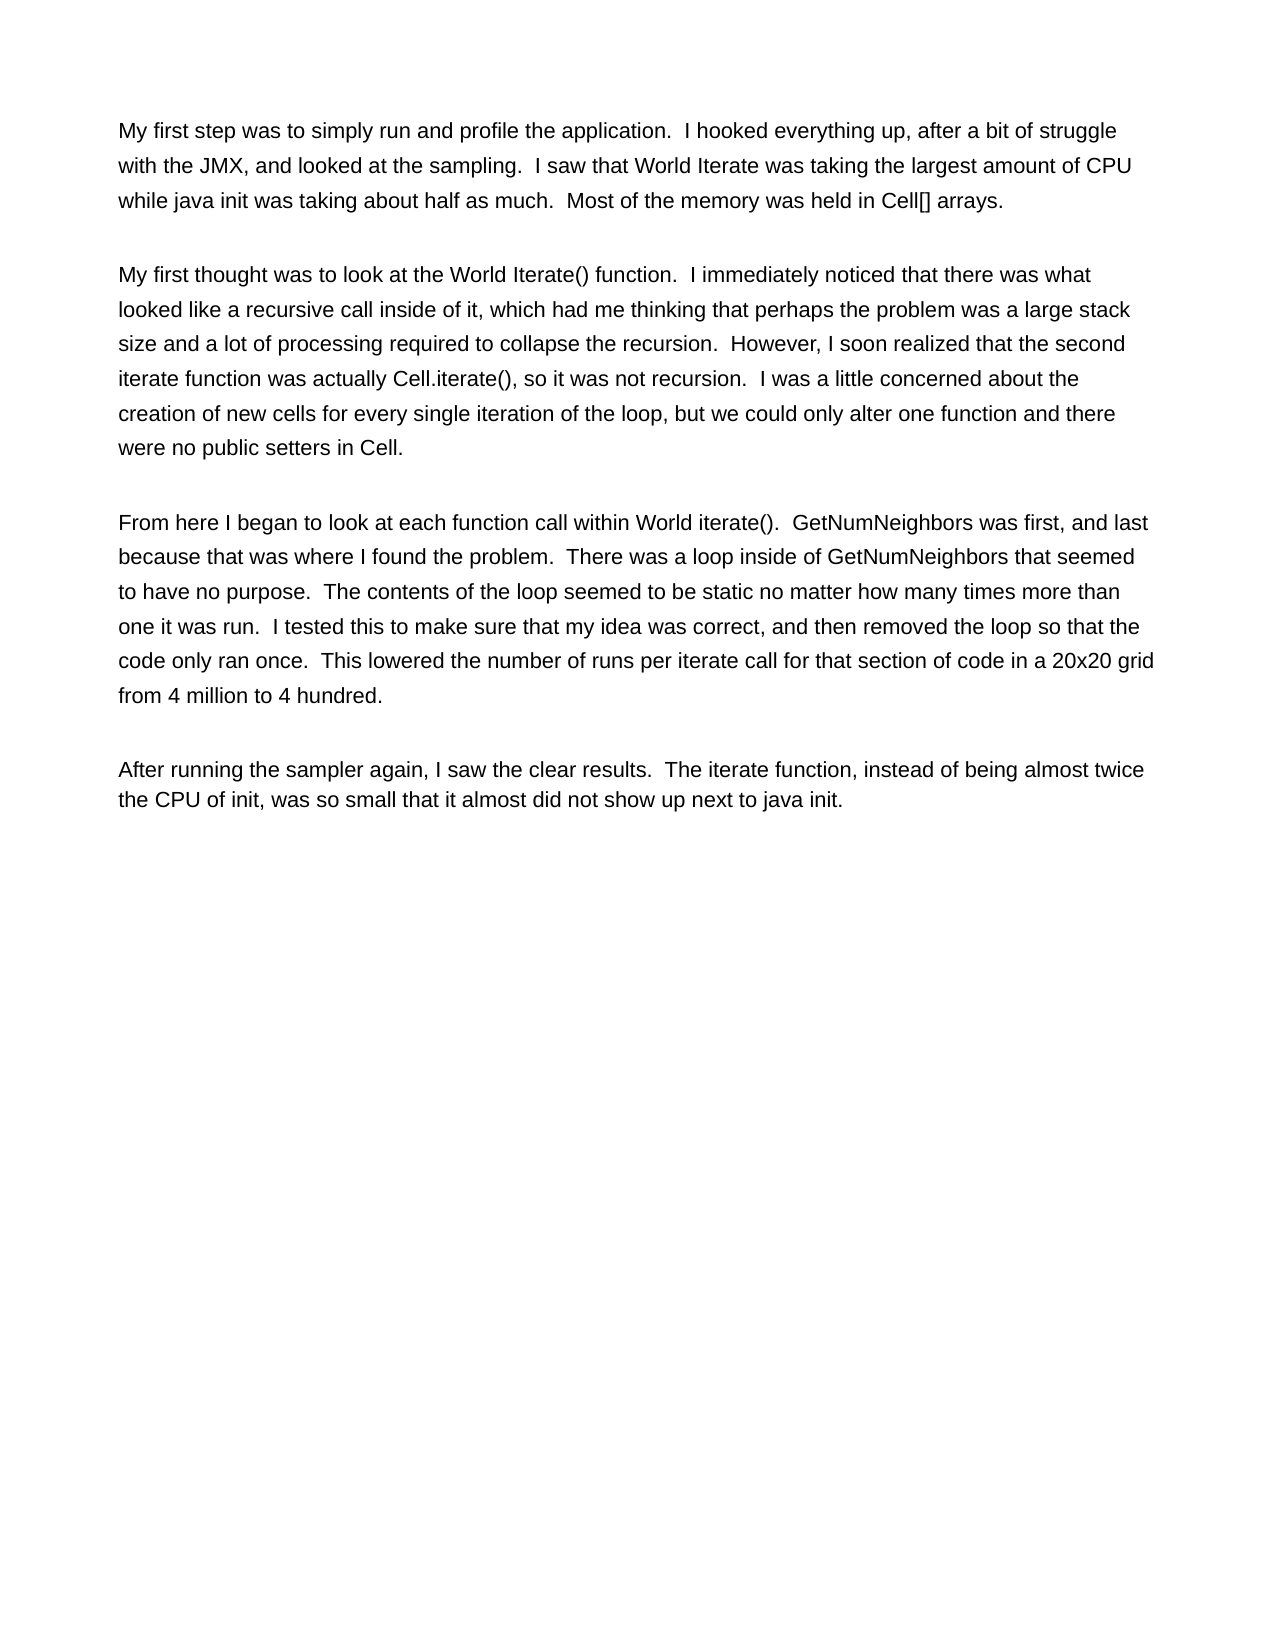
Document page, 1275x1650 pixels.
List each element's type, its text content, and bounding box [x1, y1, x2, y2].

text My first thought was to look at the World Iterate() function. I immediately noticed that there was what looked like a recursive call inside of it, which had me thinking that perhaps the problem was a large stack size and a lot of processing required to collapse the recursion. However, I soon realized that the second iterate function was actually Cell.iterate(), so it was not recursion. I was a little concerned about the creation of new cells for every single iteration of the loop, but we could only alter one function and there were no public setters in Cell. [118, 262, 1157, 460]
text My first step was to simply run and profile the application. I hooked everything up, after a bit of struggle with the JMX, and looked at the sampling. I saw that World Iterate was taking the largest amount of CPU while java init was taking about half as much. Most of the memory was held in Cell[] arrays. [118, 118, 1157, 213]
text From here I began to look at each function call within World iterate(). GetNumNeighbors was first, and last because that was where I found the problem. There was a loop inside of GetNumNeighbors that seemed to have no purpose. The contents of the loop seemed to be static no matter how many times more than one it was run. I tested this to make sure that my idea was correct, and then removed the loop so that the code only ran once. This lowered the number of runs per iterate call for that section of code in a 20x20 grid from 4 million to 4 hundred. [118, 509, 1157, 708]
text After running the sampler again, I saw the clear results. The iterate function, instead of being almost twice the CPU of init, was so small that it almost did not show up next to java init. [118, 757, 1157, 847]
